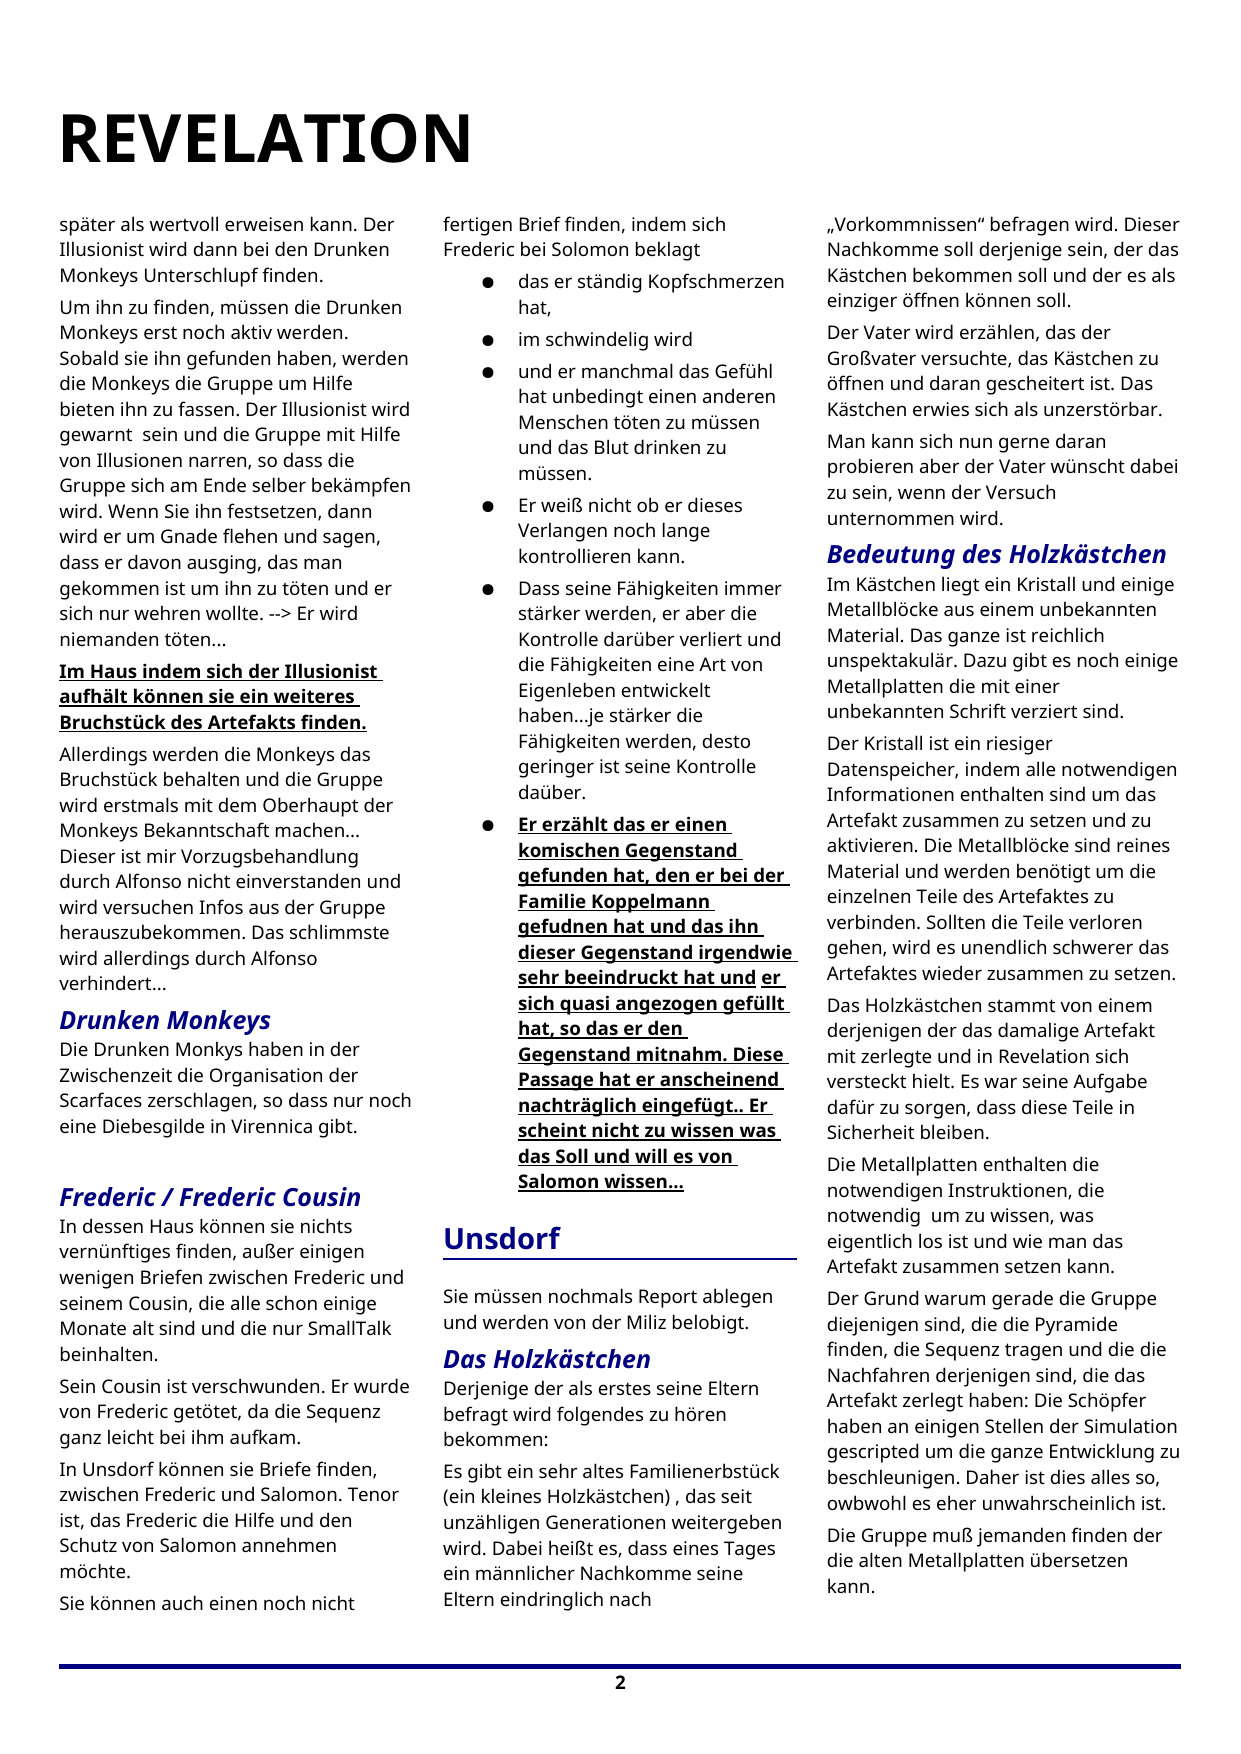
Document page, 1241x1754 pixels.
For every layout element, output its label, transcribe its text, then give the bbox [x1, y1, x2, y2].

subtitle Drunken Monkeys [59, 1003, 413, 1037]
subtitle Bedeutung des Holzkästchen [827, 537, 1181, 571]
text „Vorkommnissen“ befragen wird. Dieser Nachkomme soll derjenige sein, der das Kästchen bekommen soll und der es als einziger öffnen können soll. [827, 211, 1181, 313]
text In Unsdorf können sie Briefe finden, zwischen Frederic und Salomon. Tenor ist, das Frederic die Hilfe und den Schutz von Salomon annehmen möchte. [59, 1456, 413, 1583]
text Man kann sich nun gerne daran probieren aber der Vater wünscht dabei zu sein, wenn der Versuch unternommen wird. [827, 428, 1181, 530]
text Die Metallplatten enthalten die notwendigen Instruktionen, die notwendig um zu wissen, was eigentlich los ist und wie man das Artefakt zusammen setzen kann. [827, 1152, 1181, 1279]
text Derjenige der als erstes seine Eltern befragt wird folgendes zu hören bekommen: [443, 1375, 797, 1452]
list Er erzählt das er einen komischen Gegenstand gefunden hat, den er bei der Familie Koppelmann gefudnen hat und das ihn dieser Gegenstand irgendwie sehr beeindruckt hat und er sich quasi angezogen gefüllt hat, so das er den Gegenstand mitnahm. Diese Passage hat er anscheinend nachträglich eingefügt.. Er scheint nicht zu wissen was das Soll und will es von Salomon wissen... [480, 811, 797, 1194]
text Der Grund warum gerade die Gruppe diejenigen sind, die die Pyramide finden, die Sequenz tragen und die die Nachfahren derjenigen sind, die das Artefakt zerlegt haben: Die Schöpfer haben an einigen Stellen der Simulation gescripted um die ganze Entwicklung zu beschleunigen. Daher ist dies alles so, owbwohl es eher unwahrscheinlich ist. [827, 1286, 1181, 1515]
text Sie müssen nochmals Report ablegen und werden von der Miliz belobigt. [443, 1284, 797, 1335]
text Es gibt ein sehr altes Familienerbstück (ein kleines Holzkästchen) , das seit unzähligen Generationen weitergeben wird. Dabei heißt es, dass eines Tages ein männlicher Nachkomme seine Eltern eindringlich nach [443, 1458, 797, 1611]
list das er ständig Kopfschmerzen hat, [480, 269, 797, 320]
text später als wertvoll erweisen kann. Der Illusionist wird dann bei den Drunken Monkeys Unter­schlupf finden. [59, 211, 413, 288]
list Er weiß nicht ob er dieses Verlangen noch lange kontrollieren kann. [480, 492, 797, 569]
subtitle Unsdorf [443, 1218, 797, 1258]
subtitle Frederic / Frederic Cousin [59, 1179, 413, 1213]
text Sie können auch einen noch nicht [59, 1590, 413, 1616]
text Die Gruppe muß jemanden finden der die alten Metallplatten übersetzen kann. [827, 1522, 1181, 1598]
text Um ihn zu finden, müssen die Drunken Monkeys erst noch aktiv werden. Sobald sie ihn gefunden haben, werden die Monkeys die Gruppe um Hilfe bieten ihn zu fassen. Der Illusionist wird gewarnt sein und die Gruppe mit Hilfe von Illusionen narren, so dass die Gruppe sich am Ende selber bekämpfen wird. Wenn Sie ihn festsetzen, dann wird er um Gnade flehen und sagen, dass er davon ausging, das man gekommen ist um ihn zu töten und er sich nur wehren wollte. --> Er wird niemanden töten... [59, 294, 413, 651]
text Das Holzkästchen stammt von einem derjenigen der das damalige Artefakt mit zerlegte und in Revelation sich versteckt hielt. Es war seine Aufgabe dafür zu sorgen, dass diese Teile in Sicherheit bleiben. [827, 992, 1181, 1145]
text Sein Cousin ist verschwunden. Er wurde von Frederic getötet, da die Sequenz ganz leicht bei ihm aufkam. [59, 1373, 413, 1449]
subtitle Das Holzkästchen [443, 1341, 797, 1375]
text Im Haus indem sich der Illusionist aufhält können sie ein weiteres Bruchstück des Artefakts finden. [59, 658, 413, 734]
list im schwindelig wird [480, 326, 797, 352]
text Die Drunken Monkys haben in der Zwischenzeit die Organisation der Scarfaces zerschlagen, so dass nur noch eine Diebesgilde in Virennica gibt. [59, 1037, 413, 1139]
text fertigen Brief finden, indem sich Frederic bei Solomon beklagt [443, 211, 797, 262]
text Der Kristall ist ein riesiger Datenspeicher, indem alle notwendigen Informationen enthalten sind um das Artefakt zusammen zu setzen und zu aktivieren. Die Metallblöcke sind reines Material und werden benötigt um die einzelnen Teile des Artefaktes zu verbinden. Sollten die Teile verloren gehen, wird es unendlich schwerer das Artefaktes wieder zusammen zu setzen. [827, 730, 1181, 986]
list Dass seine Fähigkeiten immer stärker werden, er aber die Kontrolle darüber verliert und die Fähigkeiten eine Art von Eigenleben entwickelt haben...je stärker die Fähigkeiten werden, desto geringer ist seine Kontrolle daüber. [480, 575, 797, 805]
text Allerdings werden die Monkeys das Bruchstück behalten und die Gruppe wird erstmals mit dem Oberhaupt der Monkeys Bekanntschaft machen... Dieser ist mir Vorzugsbehandlung durch Alfonso nicht einverstanden und wird versuchen Infos aus der Gruppe herauszubekommen. Das schlimmste wird allerdings durch Alfonso verhindert... [59, 741, 413, 996]
text Im Kästchen liegt ein Kristall und einige Metallblöcke aus einem unbekannten Material. Das ganze ist reichlich unspektakulär. Dazu gibt es noch einige Metallplatten die mit einer unbekannten Schrift verziert sind. [827, 571, 1181, 724]
text Der Vater wird erzählen, das der Großvater versuchte, das Kästchen zu öffnen und daran gescheitert ist. Das Kästchen erwies sich als unzerstörbar. [827, 320, 1181, 422]
list und er manchmal das Gefühl hat unbedingt einen anderen Menschen töten zu müssen und das Blut drinken zu müssen. [480, 358, 797, 486]
text In dessen Haus können sie nichts vernünftiges finden, außer einigen wenigen Briefen zwischen Frederic und seinem Cousin, die alle schon einige Monate alt sind und die nur SmallTalk beinhalten. [59, 1213, 413, 1366]
